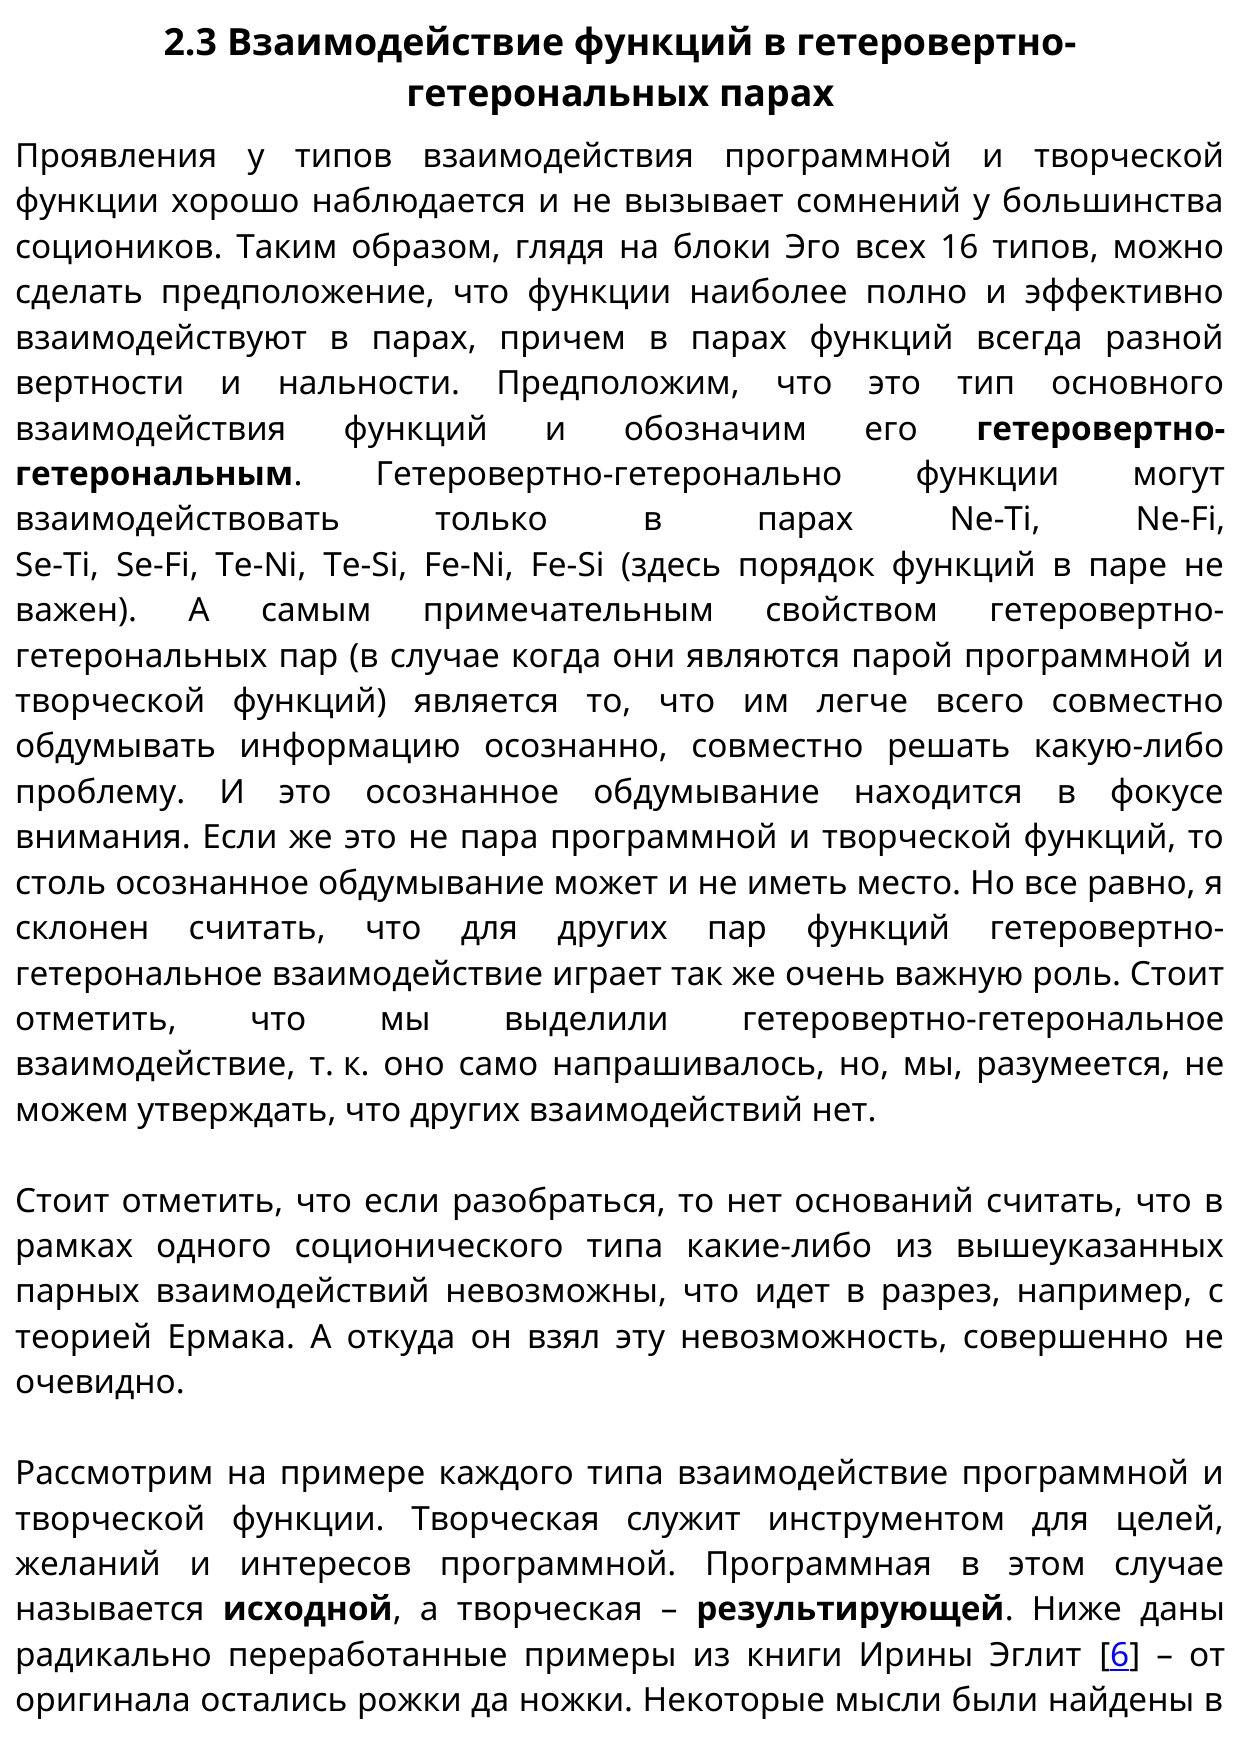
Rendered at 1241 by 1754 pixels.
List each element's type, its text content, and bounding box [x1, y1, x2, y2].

text Проявления у типов взаимодействия программной и творческой функции хорошо наблюдается и не вызывает сомнений у большинства социоников. Таким образом, глядя на блоки Эго всех 16 типов, можно сделать предположение, что функции наиболее полно и эффективно взаимодействуют в парах, причем в парах функций всегда разной вертности и нальности. Предположим, что это тип основного взаимодействия функций и обозначим его гетеровертно-гетерональным. Гетеровертно-гетеронально функции могут взаимодействовать только в парах Ne-Ti, Ne-Fi, Se-Ti, Se-Fi, Te-Ni, Te-Si, Fe-Ni, Fe-Si (здесь порядок функций в паре не важен). А самым примечательным свойством гетеровертно-гетерональных пар (в случае когда они являются парой программной и творческой функций) является то, что им легче всего совместно обдумывать информацию осознанно, совместно решать какую-либо проблему. И это осознанное обдумывание находится в фокусе внимания. Если же это не пара программной и творческой функций, то столь осознанное обдумывание может и не иметь место. Но все равно, я склонен считать, что для других пар функций гетеровертно-гетерональное взаимодействие играет так же очень важную роль. Стоит отметить, что мы выделили гетеровертно-гетерональное взаимодействие, т. к. оно само напрашивалось, но, мы, разумеется, не можем утверждать, что других взаимодействий нет. [15, 132, 1225, 1131]
text Рассмотрим на примере каждого типа взаимодействие программной и творческой функции. Творческая служит инструментом для целей, желаний и интересов программной. Программная в этом случае называется исходной, а творческая – результирующей. Ниже даны радикально переработанные примеры из книги Ирины Эглит [6] – от оригинала остались рожки да ножки. Некоторые мысли были найдены в [15, 1449, 1225, 1721]
subtitle 2.3 Взаимодействие функций в гетеровертно-гетерональных парах [15, 15, 1225, 117]
text Стоит отметить, что если разобраться, то нет оснований считать, что в рамках одного соционического типа какие-либо из вышеуказанных парных взаимодействий невозможны, что идет в разрез, например, с теорией Ермака. А откуда он взял эту невозможность, совершенно не очевидно. [15, 1176, 1225, 1403]
